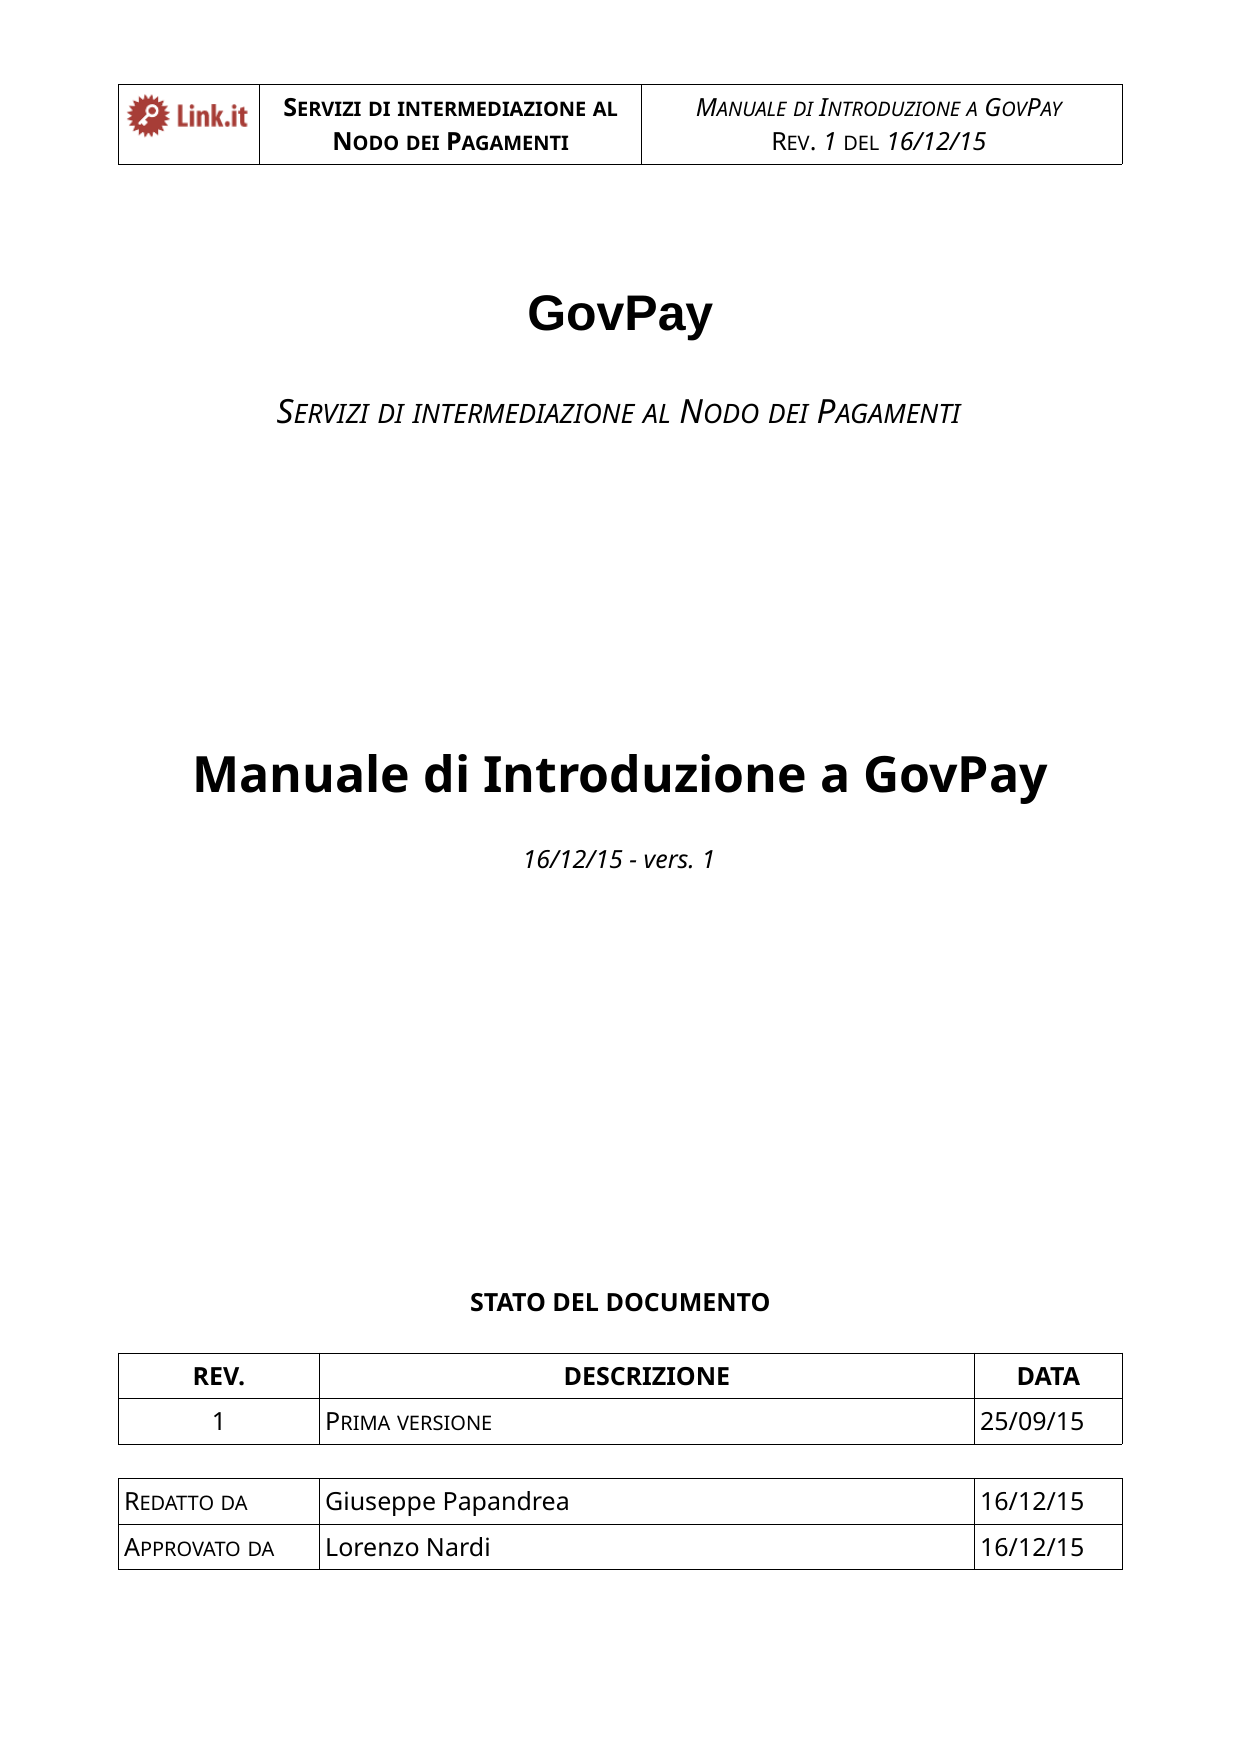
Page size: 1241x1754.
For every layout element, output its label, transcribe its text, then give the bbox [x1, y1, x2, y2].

table_header DESCRIZIONE [320, 1354, 974, 1398]
table_cell Lorenzo Nardi [320, 1525, 974, 1569]
table_header Redatto da [119, 1479, 319, 1524]
text STATO DEL DOCUMENTO [118, 1284, 1122, 1318]
text 16/12/15 - vers. 1 [118, 842, 1122, 876]
text Servizi di intermediazione al Nodo dei Pagamenti [118, 387, 1122, 433]
picture [123, 90, 254, 143]
subtitle GovPay [118, 283, 1122, 341]
table_cell Approvato da [119, 1525, 319, 1569]
text Manuale di Introduzione a GovPay [118, 739, 1122, 808]
table_cell 1 [119, 1399, 319, 1444]
table_header DATA [975, 1354, 1122, 1398]
table_header 16/12/15 [975, 1479, 1122, 1524]
table_header Giuseppe Papandrea [320, 1479, 974, 1524]
table_cell 16/12/15 [975, 1525, 1122, 1569]
table_header REV. [119, 1354, 319, 1398]
table_cell Prima versione [320, 1399, 974, 1444]
table_cell 25/09/15 [975, 1399, 1122, 1444]
